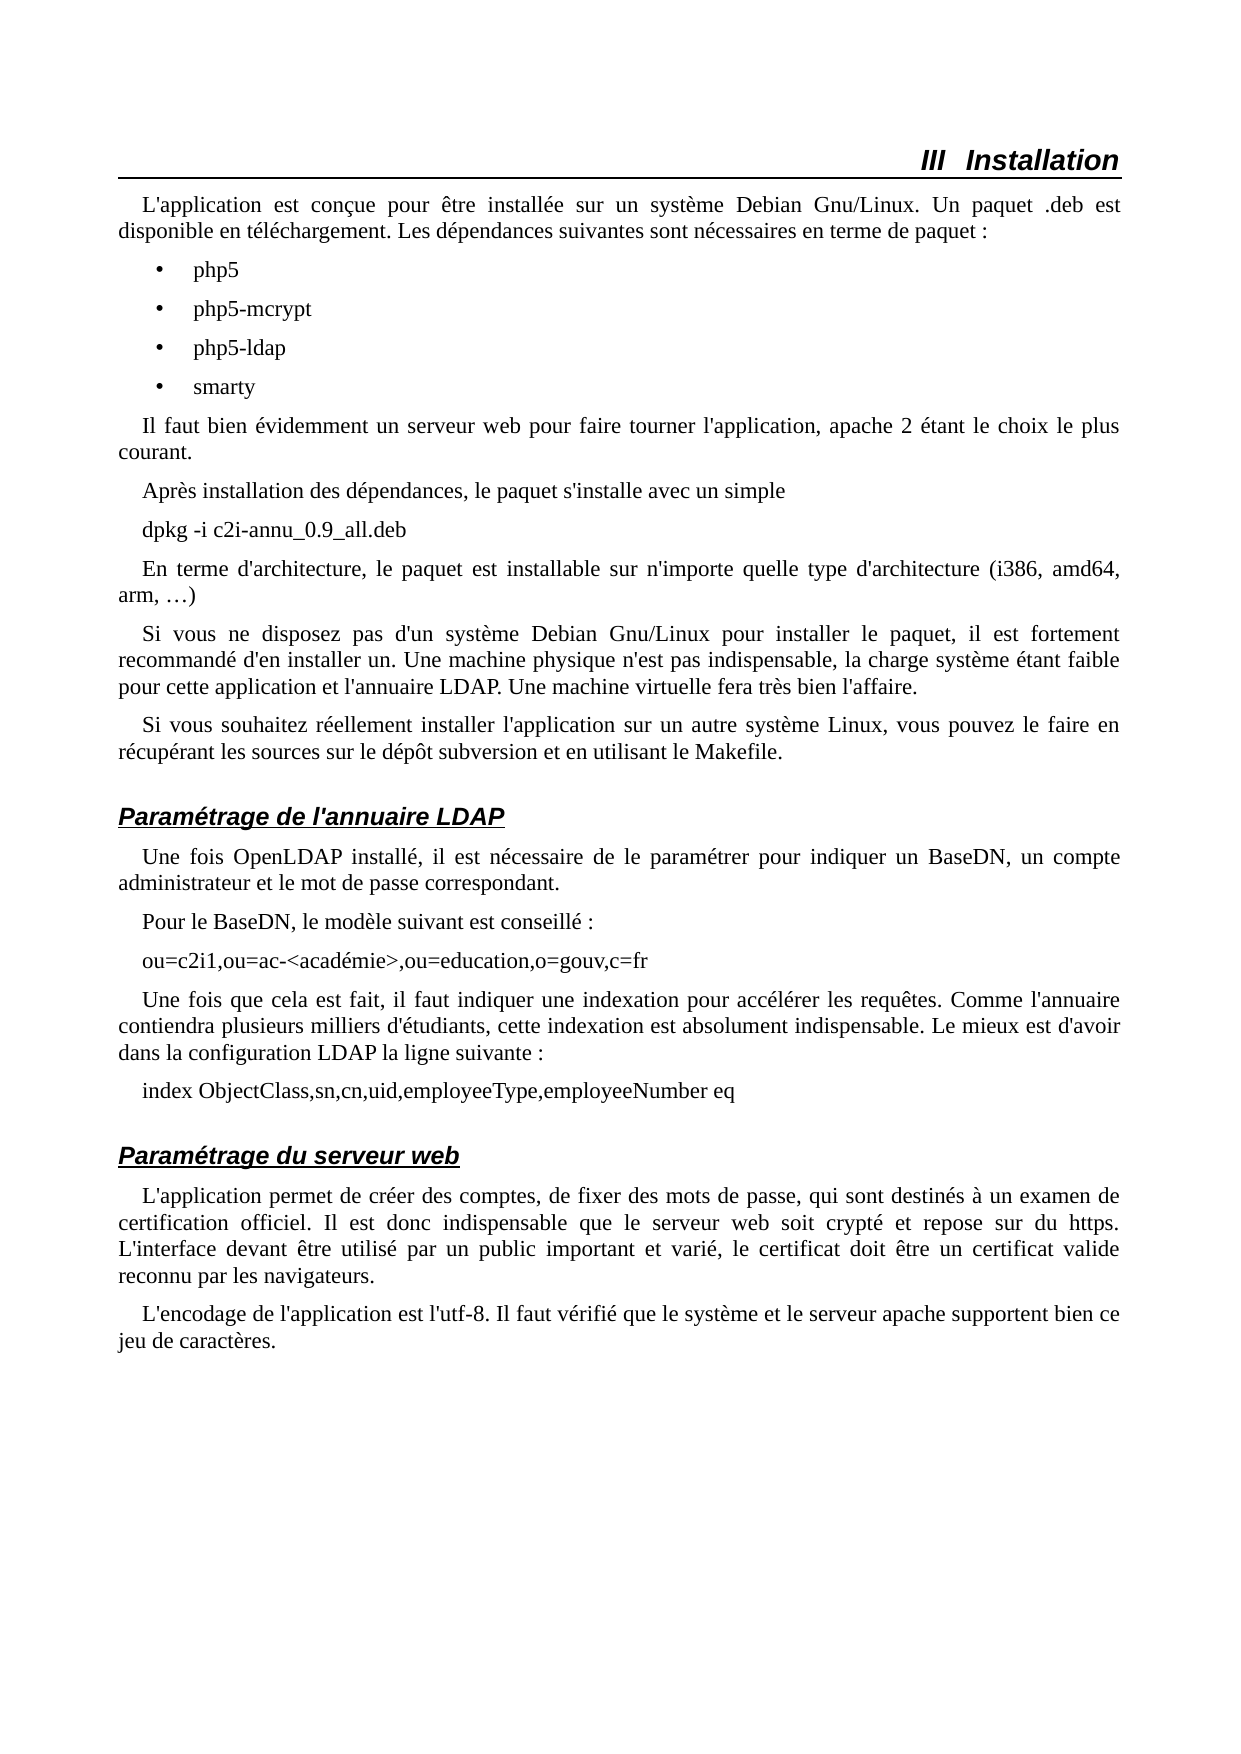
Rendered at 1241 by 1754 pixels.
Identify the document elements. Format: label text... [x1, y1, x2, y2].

list php5-ldap [156, 334, 1122, 361]
text L'application est conçue pour être installée sur un système Debian Gnu/Linux. Un paquet .deb est disponible en téléchargement. Les dépendances suivantes sont nécessaires en terme de paquet : [118, 191, 1122, 244]
text index ObjectClass,sn,cn,uid,employeeType,employeeNumber eq [118, 1077, 1122, 1104]
subtitle Paramétrage du serveur web [118, 1141, 1122, 1170]
text Après installation des dépendances, le paquet s'installe avec un simple [118, 477, 1122, 503]
text Si vous souhaitez réellement installer l'application sur un autre système Linux, vous pouvez le faire en récupérant les sources sur le dépôt subversion et en utilisant le Makefile. [118, 712, 1122, 764]
text L'application permet de créer des comptes, de fixer des mots de passe, qui sont destinés à un examen de certification officiel. Il est donc indispensable que le serveur web soit crypté et repose sur du https. L'interface devant être utilisé par un public important et varié, le certificat doit être un certificat valide reconnu par les navigateurs. [118, 1183, 1122, 1288]
text Il faut bien évidemment un serveur web pour faire tourner l'application, apache 2 étant le choix le plus courant. [118, 412, 1122, 464]
text Une fois OpenLDAP installé, il est nécessaire de le paramétrer pour indiquer un BaseDN, un compte administrateur et le mot de passe correspondant. [118, 843, 1122, 896]
text ou=c2i1,ou=ac-<académie>,ou=education,o=gouv,c=fr [118, 947, 1122, 973]
text Une fois que cela est fait, il faut indiquer une indexation pour accélérer les requêtes. Comme l'annuaire contiendra plusieurs milliers d'étudiants, cette indexation est absolument indispensable. Le mieux est d'avoir dans la configuration LDAP la ligne suivante : [118, 986, 1122, 1065]
subtitle Paramétrage de l'annuaire LDAP [118, 802, 1122, 831]
list php5 [156, 256, 1122, 283]
subtitle Installation [118, 143, 1122, 177]
list php5-mcrypt [156, 295, 1122, 322]
text L'encodage de l'application est l'utf-8. Il faut vérifié que le système et le serveur apache supportent bien ce jeu de caractères. [118, 1301, 1122, 1353]
text Si vous ne disposez pas d'un système Debian Gnu/Linux pour installer le paquet, il est fortement recommandé d'en installer un. Une machine physique n'est pas indispensable, la charge système étant faible pour cette application et l'annuaire LDAP. Une machine virtuelle fera très bien l'affaire. [118, 620, 1122, 699]
text dpkg -i c2i-annu_0.9_all.deb [118, 516, 1122, 542]
text En terme d'architecture, le paquet est installable sur n'importe quelle type d'architecture (i386, amd64, arm, …) [118, 555, 1122, 607]
list smarty [156, 373, 1122, 399]
text Pour le BaseDN, le modèle suivant est conseillé : [118, 908, 1122, 934]
